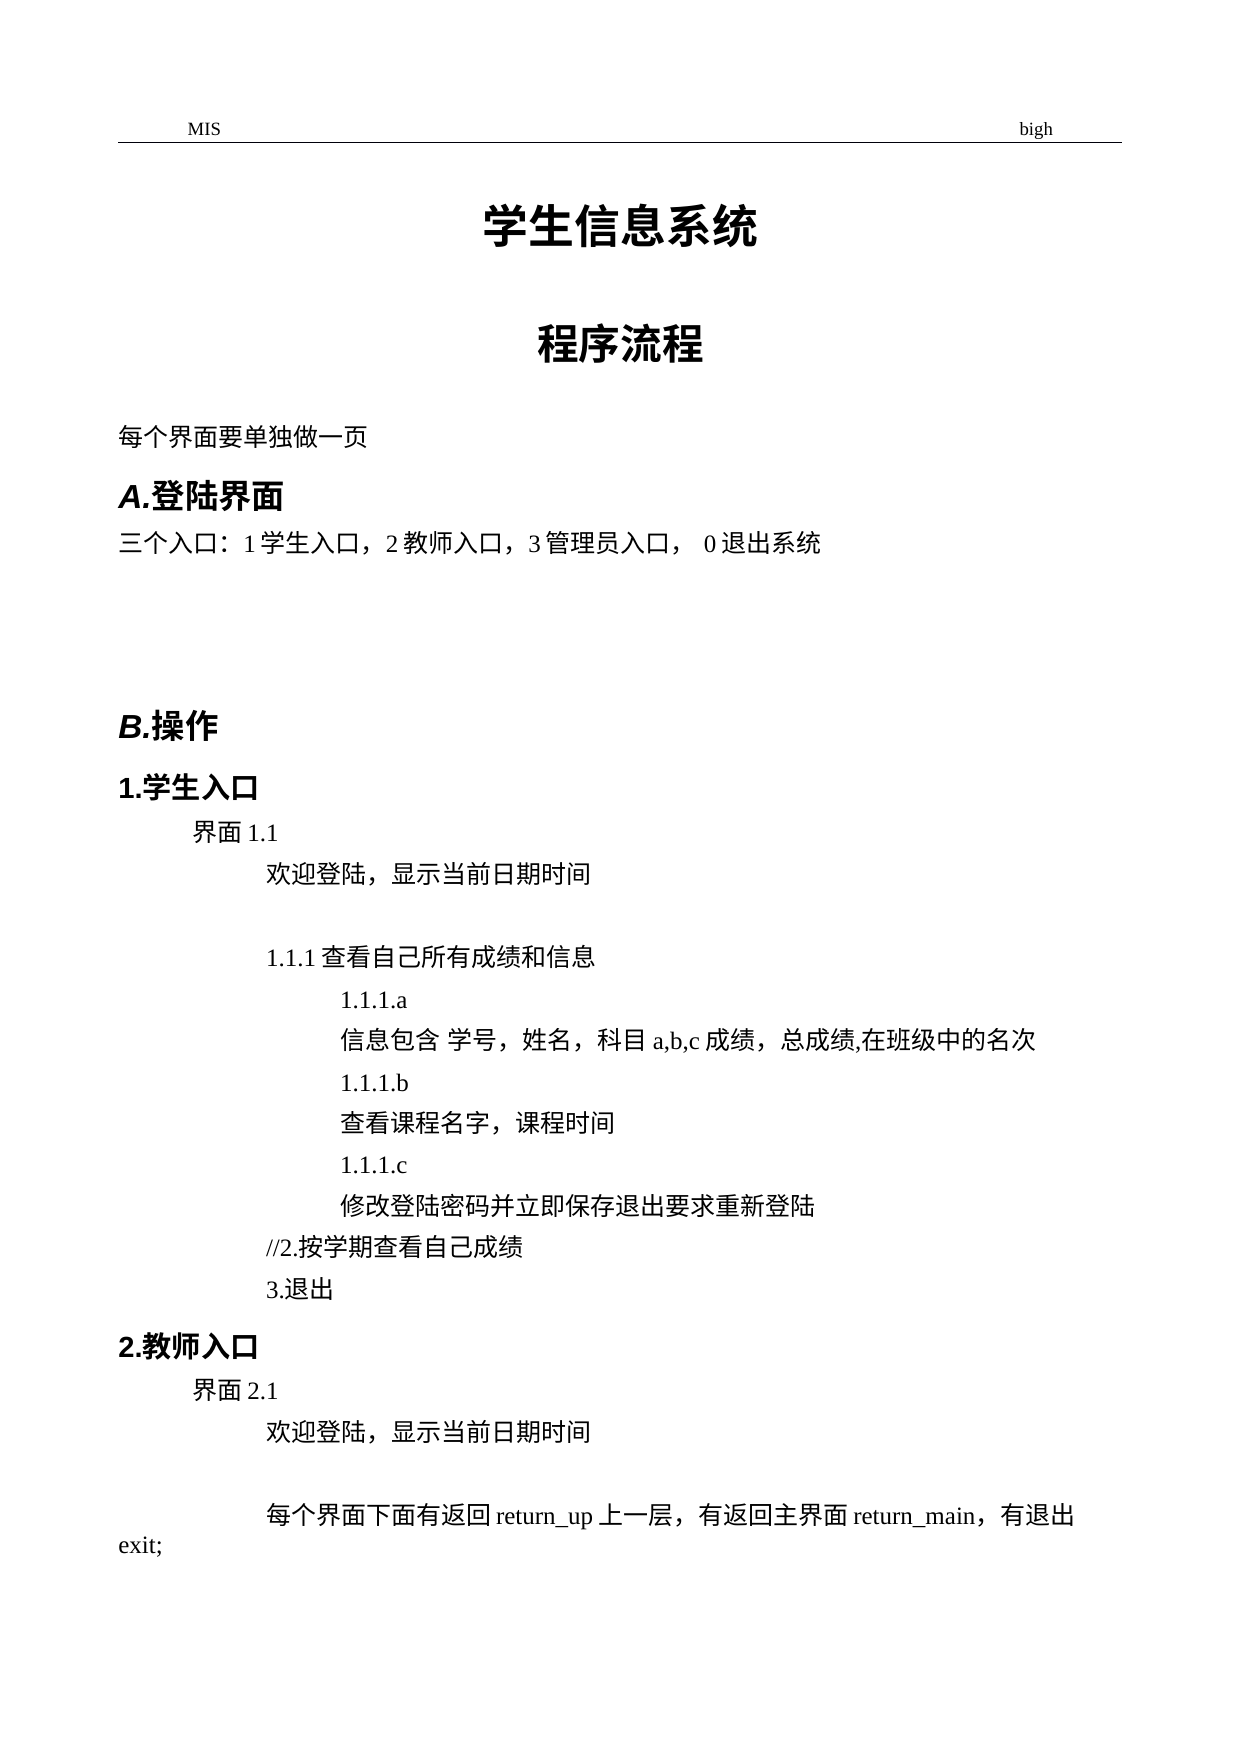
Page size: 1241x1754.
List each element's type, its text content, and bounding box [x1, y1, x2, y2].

subtitle 2.教师入口 [118, 1329, 1122, 1364]
subtitle 程序流程 [118, 321, 1122, 369]
text 欢迎登陆，显示当前日期时间 [118, 1418, 1122, 1447]
text 每个界面要单独做一页 [118, 423, 1122, 452]
text //2.按学期查看自己成绩 [118, 1233, 1122, 1263]
text 三个入口：1学生入口，2教师入口，3管理员入口， 0退出系统 [118, 529, 1122, 558]
text 3.退出 [118, 1275, 1122, 1304]
subtitle 1.学生入口 [118, 771, 1122, 806]
subtitle A.登陆界面 [118, 477, 1122, 517]
text 1.1.1查看自己所有成绩和信息 [118, 943, 1122, 972]
text 1.1.1.c [118, 1151, 1122, 1179]
text 界面2.1 [118, 1376, 1122, 1406]
text 1.1.1.a [118, 985, 1122, 1013]
subtitle 学生信息系统 [118, 201, 1122, 255]
subtitle B.操作 [118, 707, 1122, 746]
text 1.1.1.b [118, 1068, 1122, 1096]
text 查看课程名字，课程时间 [118, 1109, 1122, 1138]
text 每个界面下面有返回return_up上一层，有返回主界面return_main，有退出exit; [118, 1501, 1122, 1559]
text 信息包含 学号，姓名，科目a,b,c成绩，总成绩,在班级中的名次 [118, 1026, 1122, 1055]
text 界面1.1 [192, 818, 1122, 847]
text 欢迎登陆，显示当前日期时间 [192, 860, 1122, 889]
text 修改登陆密码并立即保存退出要求重新登陆 [118, 1192, 1122, 1221]
